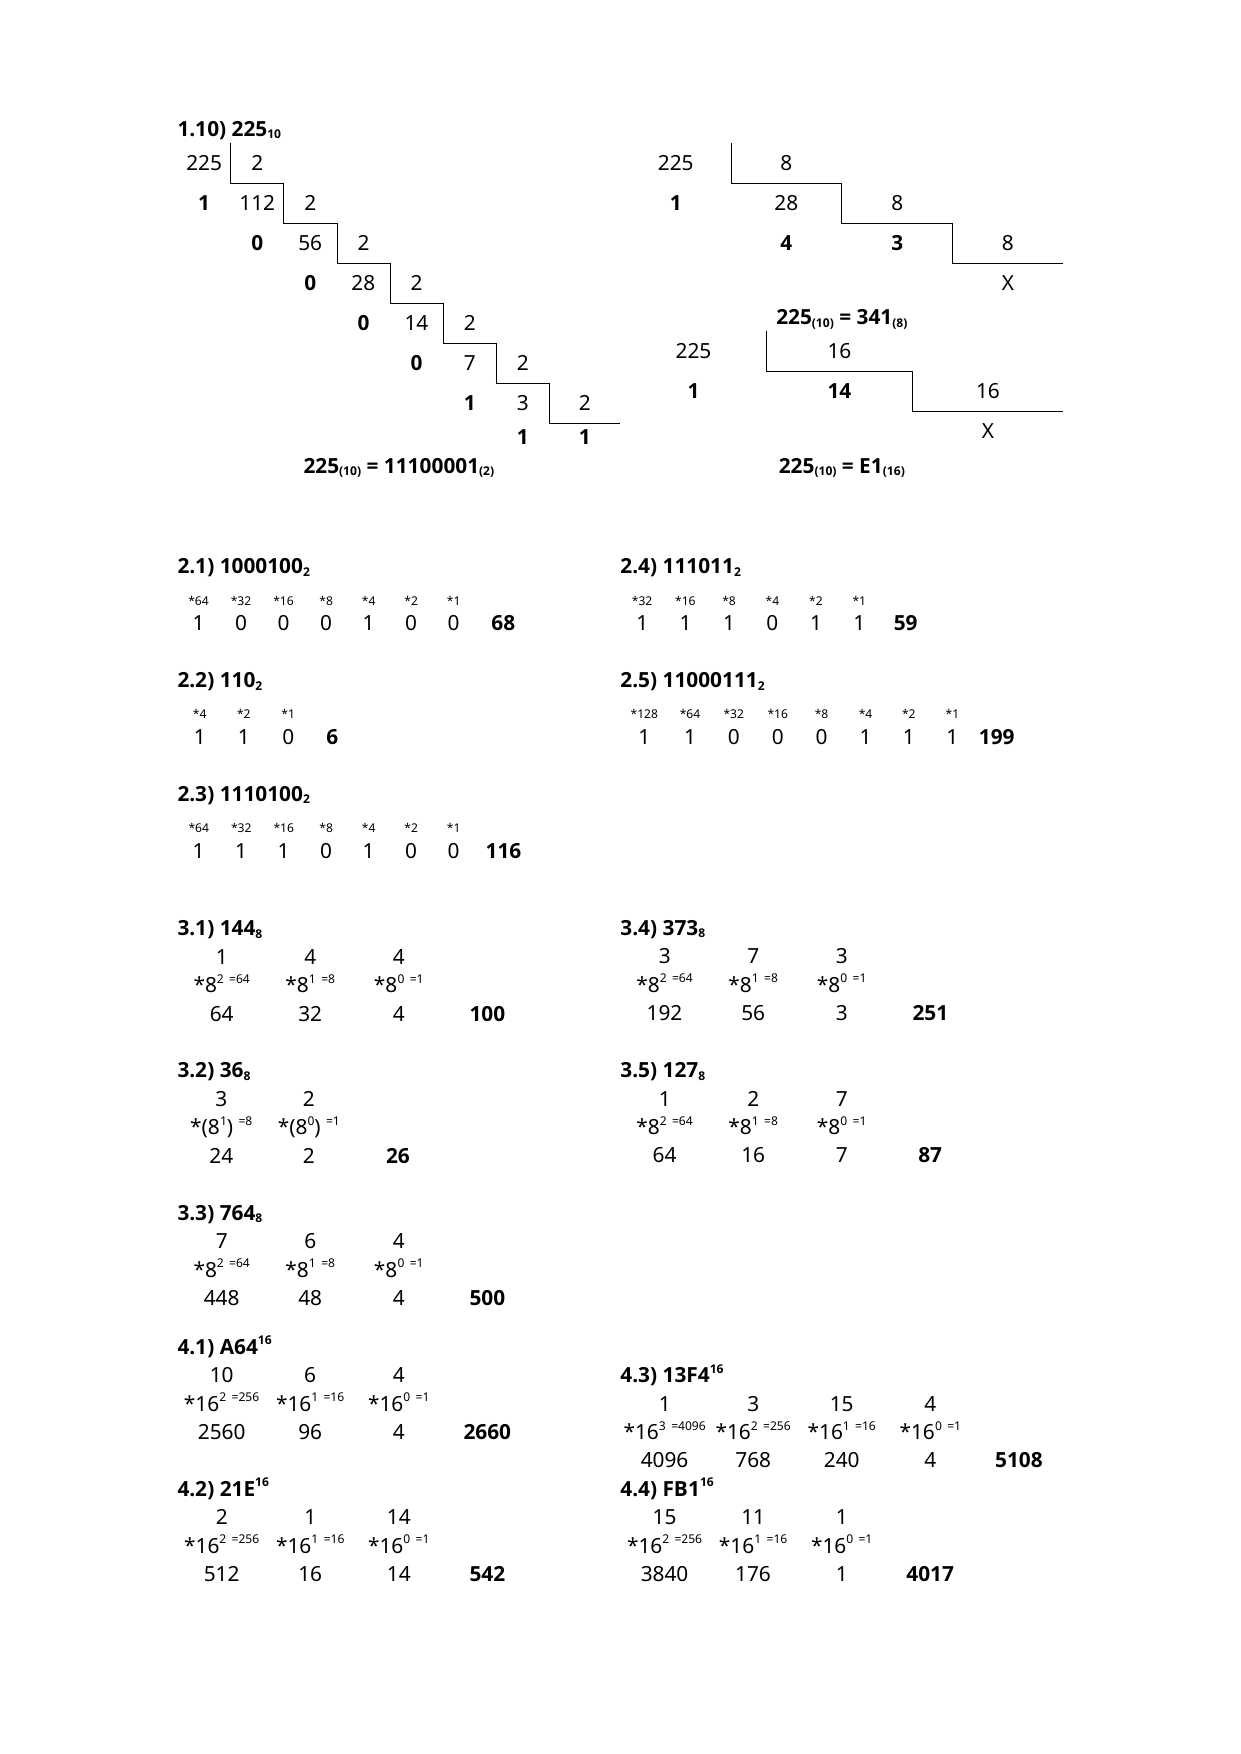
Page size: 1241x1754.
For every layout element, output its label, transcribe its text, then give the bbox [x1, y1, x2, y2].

table_header *4 [750, 580, 794, 608]
table_header *128 [620, 694, 668, 722]
table_cell 0 [337, 303, 390, 342]
table_cell 87 [886, 1141, 974, 1169]
table_header *2 [221, 694, 266, 722]
table_header [886, 1503, 974, 1531]
text 225(10) = 11100001(2) [177, 451, 620, 479]
table_header [284, 143, 337, 182]
table_cell 116 [475, 836, 532, 864]
text 2.4) 1110112 [620, 552, 1063, 580]
table_cell [353, 1113, 443, 1141]
table_cell 0 [799, 722, 843, 751]
table_cell [337, 383, 390, 422]
text 3.5) 1278 [620, 1055, 1063, 1084]
table_cell [766, 411, 912, 451]
table_cell *162 =256 [177, 1531, 266, 1559]
table_cell 3840 [620, 1559, 708, 1588]
table_header [443, 143, 496, 182]
table_cell X [952, 264, 1063, 302]
table_header 2 [709, 1084, 797, 1112]
table_cell [177, 383, 230, 422]
table_header 6 [266, 1360, 354, 1389]
table_cell 0 [750, 609, 794, 637]
table_cell [841, 263, 952, 302]
table_cell *82 =64 [177, 970, 266, 999]
table_cell [230, 423, 283, 451]
table_cell [443, 423, 496, 451]
table_header [886, 942, 974, 970]
table_header *16 [664, 580, 707, 608]
table_cell 28 [731, 184, 841, 222]
text 225(10) = 341(8) [620, 302, 1063, 331]
table_cell *160 =1 [886, 1417, 974, 1446]
table_header *2 [390, 808, 432, 836]
table_cell 1 [177, 609, 219, 637]
table_cell *80 =1 [354, 970, 443, 999]
table_header [496, 143, 549, 182]
table_cell [337, 183, 390, 222]
table_cell 112 [230, 184, 283, 222]
table_header *32 [220, 808, 262, 836]
table_cell 251 [886, 999, 974, 1027]
table_cell 48 [266, 1283, 354, 1312]
table_cell 56 [284, 224, 337, 262]
table_cell 192 [620, 999, 708, 1027]
table_header 3 [709, 1389, 797, 1417]
table_cell 0 [230, 223, 283, 262]
table_cell *161 =16 [266, 1389, 354, 1417]
table_cell 3 [841, 224, 952, 262]
table_cell 1 [347, 836, 390, 864]
table_cell 1 [549, 424, 620, 451]
table_cell 448 [177, 1283, 266, 1312]
table_cell 2 [284, 183, 337, 222]
table_cell [549, 183, 620, 222]
table_cell [443, 223, 496, 262]
table_cell [443, 263, 496, 302]
table_cell 1 [620, 722, 668, 751]
table_header 7 [177, 1226, 266, 1255]
table_header 3 [620, 942, 708, 970]
text 225(10) = E1(16) [620, 451, 1063, 479]
table_cell 0 [220, 609, 262, 637]
text 3.1) 1448 [177, 913, 620, 942]
table_header 4 [354, 1226, 443, 1255]
table_cell [390, 183, 443, 222]
table_cell 0 [262, 609, 304, 637]
table_cell [284, 423, 337, 451]
table_cell 0 [284, 263, 337, 302]
table_cell *161 =16 [266, 1531, 354, 1559]
table_cell 96 [266, 1417, 354, 1446]
text 3.3) 7648 [177, 1198, 620, 1226]
table_cell *162 =256 [177, 1389, 266, 1417]
table_header *1 [930, 694, 974, 722]
table_cell 2 [338, 223, 390, 262]
table_header *16 [262, 580, 304, 608]
table_cell [337, 343, 390, 382]
table_cell *81 =8 [266, 970, 354, 999]
table_header *16 [262, 808, 305, 836]
table_header [475, 580, 531, 608]
table_header [443, 942, 531, 970]
table_cell [549, 303, 620, 342]
table_cell 1 [347, 609, 389, 637]
table_cell [496, 223, 549, 262]
table_header 3 [797, 942, 886, 970]
table_cell 1 [843, 722, 887, 751]
table_cell 32 [266, 999, 354, 1027]
table_cell [443, 183, 496, 222]
table_header [443, 1503, 531, 1531]
table_cell 16 [709, 1141, 797, 1169]
table_cell 1 [794, 609, 837, 637]
table_cell 56 [709, 999, 797, 1027]
table_cell *(80) =1 [265, 1113, 352, 1141]
table_header 1 [620, 1389, 709, 1417]
table_header 4 [886, 1389, 974, 1417]
table_cell 4 [354, 1417, 443, 1446]
table_cell 1 [496, 423, 549, 451]
table_cell [620, 411, 766, 451]
table_header [881, 580, 930, 608]
table_cell *82 =64 [620, 970, 708, 998]
table_cell 0 [756, 722, 799, 751]
table_header 1 [177, 942, 266, 970]
table_header 15 [797, 1389, 886, 1417]
table_cell 1 [664, 609, 707, 637]
table_cell 8 [953, 223, 1063, 262]
text 4.3) 13F416 [620, 1360, 1063, 1389]
table_cell 2560 [177, 1417, 266, 1446]
table_cell 14 [354, 1559, 443, 1588]
table_cell 240 [797, 1446, 886, 1474]
table_cell 0 [712, 722, 756, 751]
table_header [974, 1389, 1063, 1417]
table_cell [549, 263, 620, 302]
table_header *8 [305, 808, 347, 836]
table_cell 1 [707, 609, 750, 637]
table_header 7 [797, 1084, 886, 1112]
table_cell 542 [443, 1559, 531, 1588]
table_header *4 [177, 694, 221, 722]
table_cell 100 [443, 999, 531, 1027]
table_cell [177, 223, 230, 262]
table_cell 0 [390, 343, 443, 382]
table_header [337, 143, 390, 182]
table_cell [390, 223, 443, 262]
table_header [886, 1084, 974, 1112]
table_cell [337, 423, 390, 451]
table_cell 4 [354, 999, 443, 1027]
table_header 225 [177, 143, 230, 182]
table_header 1 [620, 1084, 708, 1112]
table_header 4 [266, 942, 354, 970]
table_cell 7 [797, 1141, 886, 1169]
table_header 4 [354, 1360, 443, 1389]
table_cell 4 [886, 1446, 974, 1474]
table_cell *160 =1 [797, 1531, 886, 1559]
table_header *1 [432, 580, 474, 608]
table_header *8 [799, 694, 843, 722]
table_cell 2 [265, 1141, 352, 1169]
table_cell 512 [177, 1559, 266, 1588]
table_cell *160 =1 [354, 1389, 443, 1417]
table_cell [443, 1255, 531, 1283]
text 2.5) 110001112 [620, 665, 1063, 694]
table_cell [496, 303, 549, 342]
table_cell 1 [668, 722, 712, 751]
table_cell [974, 1417, 1063, 1446]
table_cell [177, 303, 230, 342]
table_header *1 [837, 580, 881, 608]
table_header [443, 1226, 531, 1255]
table_cell *161 =16 [709, 1531, 797, 1559]
table_header *2 [887, 694, 930, 722]
table_cell 59 [881, 609, 930, 637]
table_cell 1 [930, 722, 974, 751]
table_cell 2 [497, 343, 549, 382]
text 1.10) 22510 [177, 114, 1063, 142]
table_cell 6 [310, 722, 354, 751]
table_cell [549, 223, 620, 262]
table_header *64 [668, 694, 712, 722]
table_cell 0 [305, 836, 347, 864]
table_cell [390, 383, 443, 422]
table_cell *162 =256 [620, 1531, 708, 1559]
table_header *4 [843, 694, 887, 722]
table_cell 3 [797, 999, 886, 1027]
table_header *32 [220, 580, 262, 608]
table_cell 1 [262, 836, 305, 864]
table_cell [443, 970, 531, 999]
table_header *32 [712, 694, 756, 722]
table_header 8 [732, 143, 841, 182]
table_header *8 [305, 580, 347, 608]
table_cell *163 =4096 [620, 1417, 709, 1446]
table_header 4 [354, 942, 443, 970]
table_cell 2 [550, 383, 620, 422]
table_header 15 [620, 1503, 708, 1531]
text 4.4) FB116 [620, 1474, 1063, 1502]
table_header 7 [709, 942, 797, 970]
table_header 6 [266, 1226, 354, 1255]
table_cell 1 [221, 722, 266, 751]
table_header 225 [620, 331, 766, 371]
table_cell 1 [887, 722, 930, 751]
table_cell 28 [337, 264, 390, 302]
table_header *1 [432, 808, 475, 836]
table_cell *81 =8 [709, 1112, 797, 1141]
text 3.2) 368 [177, 1056, 620, 1084]
table_cell *82 =64 [177, 1255, 266, 1283]
table_cell [177, 343, 230, 382]
table_cell [886, 970, 974, 998]
table_header [549, 143, 620, 182]
table_cell 1 [620, 183, 731, 222]
table_header 1 [266, 1503, 354, 1531]
table_cell 1 [220, 836, 262, 864]
table_cell [886, 1112, 974, 1141]
table_cell [230, 343, 283, 382]
table_header 2 [265, 1084, 352, 1112]
table_cell 768 [709, 1446, 797, 1474]
table_cell 1 [620, 371, 766, 411]
table_cell 24 [177, 1141, 265, 1169]
table_cell 1 [443, 383, 496, 422]
table_cell [390, 423, 443, 451]
table_header *64 [177, 580, 219, 608]
text 4.2) 21E16 [177, 1474, 620, 1502]
table_cell *81 =8 [709, 970, 797, 998]
table_cell [443, 1531, 531, 1559]
table_cell 1 [620, 609, 663, 637]
table_header *2 [390, 580, 432, 608]
table_cell *81 =8 [266, 1255, 354, 1283]
table_header *16 [756, 694, 799, 722]
table_header 2 [177, 1503, 266, 1531]
table_header 3 [177, 1084, 265, 1112]
table_cell 1 [797, 1559, 886, 1588]
table_cell [177, 263, 230, 302]
table_header *4 [347, 808, 390, 836]
table_header 2 [231, 143, 283, 182]
table_cell 1 [177, 836, 220, 864]
table_cell 1 [177, 183, 230, 222]
table_header [475, 808, 532, 836]
table_cell *80 =1 [797, 970, 886, 998]
table_cell [620, 223, 731, 262]
table_header 225 [620, 143, 731, 182]
table_header [353, 1084, 443, 1112]
table_cell 4 [354, 1283, 443, 1312]
table_header 11 [709, 1503, 797, 1531]
table_cell 14 [766, 372, 912, 411]
table_header *8 [707, 580, 750, 608]
table_cell 4017 [886, 1559, 974, 1588]
table_header *64 [177, 808, 220, 836]
table_header [443, 1360, 531, 1389]
table_cell [620, 263, 731, 302]
table_cell [731, 263, 841, 302]
table_cell [284, 383, 337, 422]
table_cell [230, 303, 283, 342]
table_cell 2 [444, 303, 496, 342]
table_cell 16 [266, 1559, 354, 1588]
table_cell 0 [305, 609, 347, 637]
table_cell 14 [390, 304, 443, 342]
table_header [912, 331, 1063, 371]
text 2.1) 10001002 [177, 552, 620, 580]
table_header *1 [266, 694, 310, 722]
table_cell *160 =1 [354, 1531, 443, 1559]
table_cell *80 =1 [797, 1112, 886, 1141]
table_cell *162 =256 [709, 1417, 797, 1446]
text 4.1) A6416 [177, 1332, 620, 1360]
table_header 14 [354, 1503, 443, 1531]
table_cell [549, 343, 620, 382]
table_cell 0 [432, 609, 474, 637]
table_cell *161 =16 [797, 1417, 886, 1446]
table_header 16 [767, 331, 912, 371]
text 2.3) 11101002 [177, 779, 620, 808]
table_cell 1 [177, 722, 221, 751]
table_cell *(81) =8 [177, 1113, 265, 1141]
table_cell [230, 383, 283, 422]
table_header [390, 143, 443, 182]
table_cell [230, 263, 283, 302]
table_cell 7 [443, 344, 496, 382]
table_header 1 [797, 1503, 886, 1531]
text 3.4) 3738 [620, 913, 1063, 942]
table_cell 0 [390, 609, 432, 637]
table_header *2 [794, 580, 837, 608]
table_cell 199 [974, 722, 1019, 751]
table_cell 4096 [620, 1446, 709, 1474]
table_header *4 [347, 580, 389, 608]
table_cell 1 [837, 609, 881, 637]
table_cell 64 [620, 1141, 708, 1169]
table_header 10 [177, 1360, 266, 1389]
table_cell 0 [266, 722, 310, 751]
table_cell 26 [353, 1141, 443, 1169]
table_cell *82 =64 [620, 1112, 708, 1141]
text 2.2) 1102 [177, 665, 620, 694]
table_cell 68 [475, 609, 531, 637]
table_cell *80 =1 [354, 1255, 443, 1283]
table_cell 176 [709, 1559, 797, 1588]
table_cell X [912, 412, 1063, 451]
table_cell [284, 343, 337, 382]
table_cell 8 [842, 183, 952, 222]
table_cell 500 [443, 1283, 531, 1312]
table_cell [886, 1531, 974, 1559]
table_cell [496, 263, 549, 302]
table_cell [177, 423, 230, 451]
table_cell [952, 183, 1063, 222]
table_cell [284, 303, 337, 342]
table_cell 5108 [974, 1446, 1063, 1474]
table_cell 2 [391, 263, 443, 302]
table_cell 16 [913, 371, 1063, 411]
table_cell [443, 1389, 531, 1417]
table_cell 4 [731, 223, 841, 262]
table_header *32 [620, 580, 663, 608]
table_header [841, 143, 952, 182]
table_header [974, 694, 1019, 722]
table_cell 2660 [443, 1417, 531, 1446]
table_cell 3 [496, 384, 549, 422]
table_cell [496, 183, 549, 222]
table_header [310, 694, 354, 722]
table_cell 0 [432, 836, 475, 864]
table_cell 0 [390, 836, 432, 864]
table_header [952, 143, 1063, 182]
table_cell 64 [177, 999, 266, 1027]
